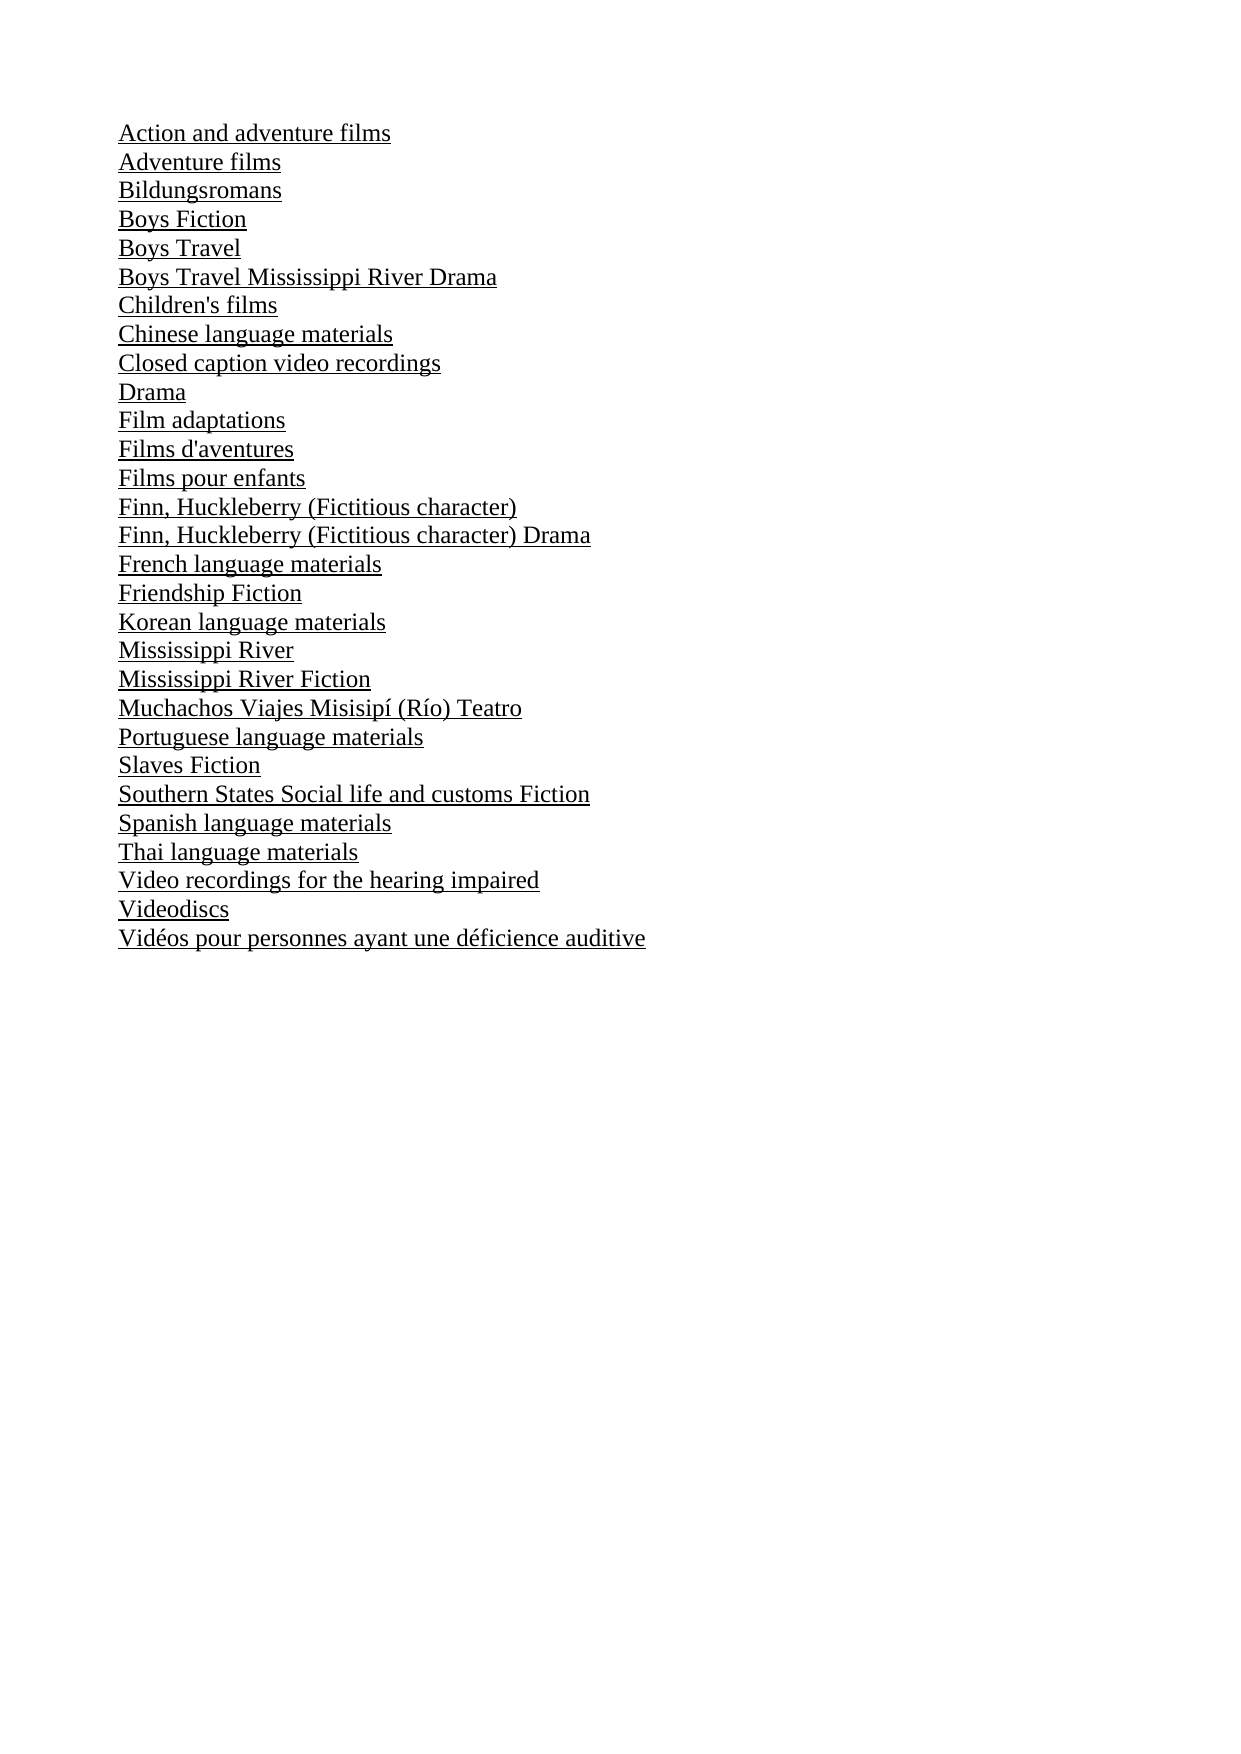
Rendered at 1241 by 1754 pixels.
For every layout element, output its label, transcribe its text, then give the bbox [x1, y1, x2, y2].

text Slaves Fiction [118, 751, 1122, 779]
text Videodiscs [118, 894, 1122, 923]
text Finn, Huckleberry (Fictitious character) [118, 492, 1122, 521]
text Friendship Fiction [118, 578, 1122, 607]
text Mississippi River Fiction [118, 664, 1122, 693]
text Muchachos Viajes Misisipí (Río) Teatro [118, 693, 1122, 722]
text Chinese language materials [118, 319, 1122, 348]
text Films pour enfants [118, 463, 1122, 492]
text French language materials [118, 549, 1122, 578]
text Films d'aventures [118, 434, 1122, 463]
text Action and adventure films [118, 118, 1122, 147]
text Portuguese language materials [118, 722, 1122, 751]
text Boys Fiction [118, 204, 1122, 233]
text Film adaptations [118, 406, 1122, 434]
text Boys Travel [118, 233, 1122, 262]
text Boys Travel Mississippi River Drama [118, 262, 1122, 291]
text Closed caption video recordings [118, 348, 1122, 377]
text Vidéos pour personnes ayant une déficience auditive [118, 923, 1122, 952]
text Spanish language materials [118, 808, 1122, 837]
text Korean language materials [118, 607, 1122, 636]
text Southern States Social life and customs Fiction [118, 779, 1122, 808]
text Video recordings for the hearing impaired [118, 866, 1122, 894]
text Adventure films [118, 147, 1122, 176]
text Finn, Huckleberry (Fictitious character) Drama [118, 521, 1122, 549]
text Thai language materials [118, 837, 1122, 866]
text Bildungsromans [118, 176, 1122, 204]
text Children's films [118, 291, 1122, 319]
text Mississippi River [118, 636, 1122, 664]
text Drama [118, 377, 1122, 406]
